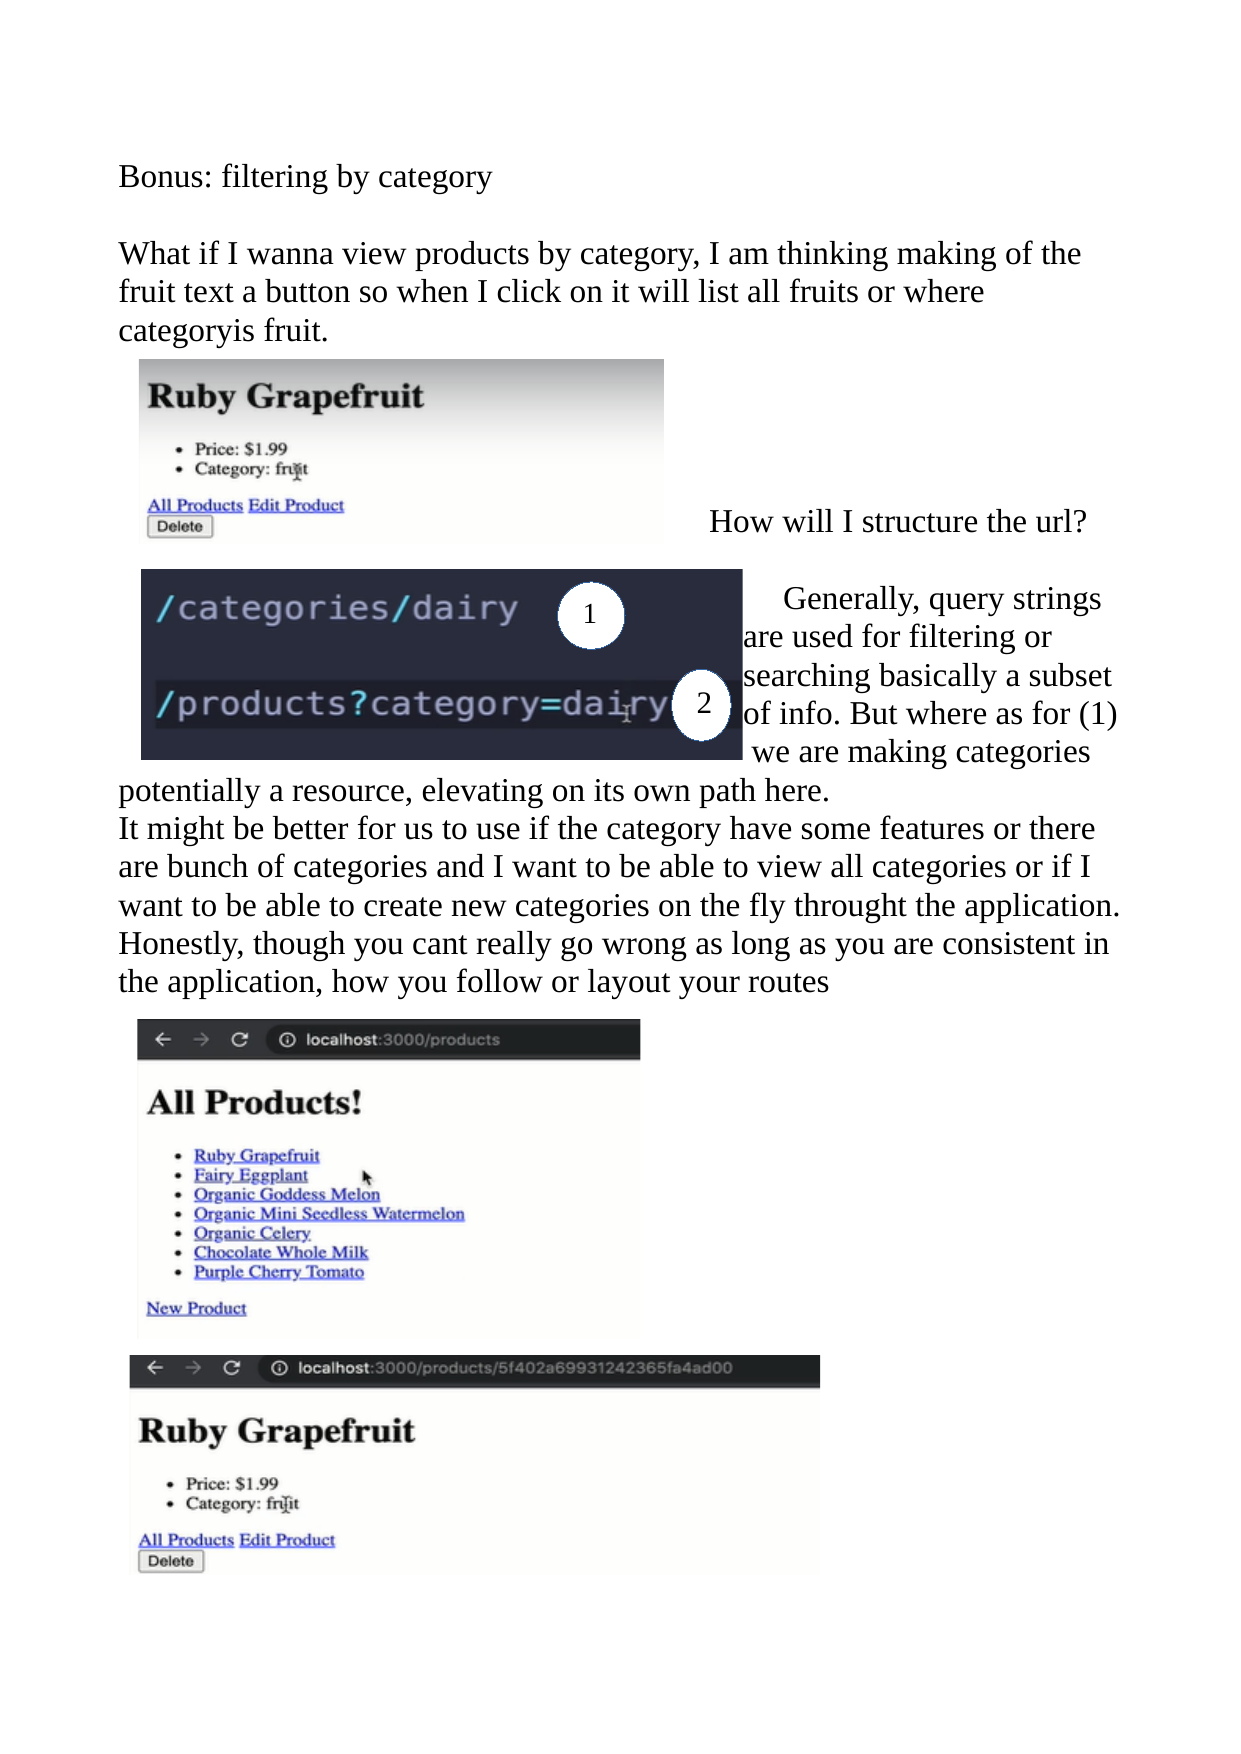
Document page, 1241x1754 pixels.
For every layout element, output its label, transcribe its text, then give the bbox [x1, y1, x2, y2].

text [118, 578, 141, 731]
text we are making categories potentially a resource, elevating on its own path here. [118, 731, 1122, 808]
text It might be better for us to use if the category have some features or there [118, 808, 1122, 846]
picture [129, 1355, 821, 1575]
text are bunch of categories and I want to be able to view all categories or if I want to be able to create new categories on the fly throught the application. [118, 846, 1122, 923]
picture [141, 569, 743, 760]
picture [137, 1019, 641, 1339]
picture [138, 359, 664, 544]
text [118, 501, 138, 540]
text Bonus: filtering by category [118, 156, 1122, 195]
text How will I structure the url? [664, 501, 1122, 540]
text Honestly, though you cant really go wrong as long as you are consistent in the application, how you follow or layout your routes [118, 923, 1122, 1000]
text What if I wanna view products by category, I am thinking making of the fruit text a button so when I click on it will list all fruits or where categoryis fruit. [118, 233, 1122, 348]
text Generally, query strings are used for filtering or searching basically a subset of info. But where as for (1) [743, 578, 1122, 731]
